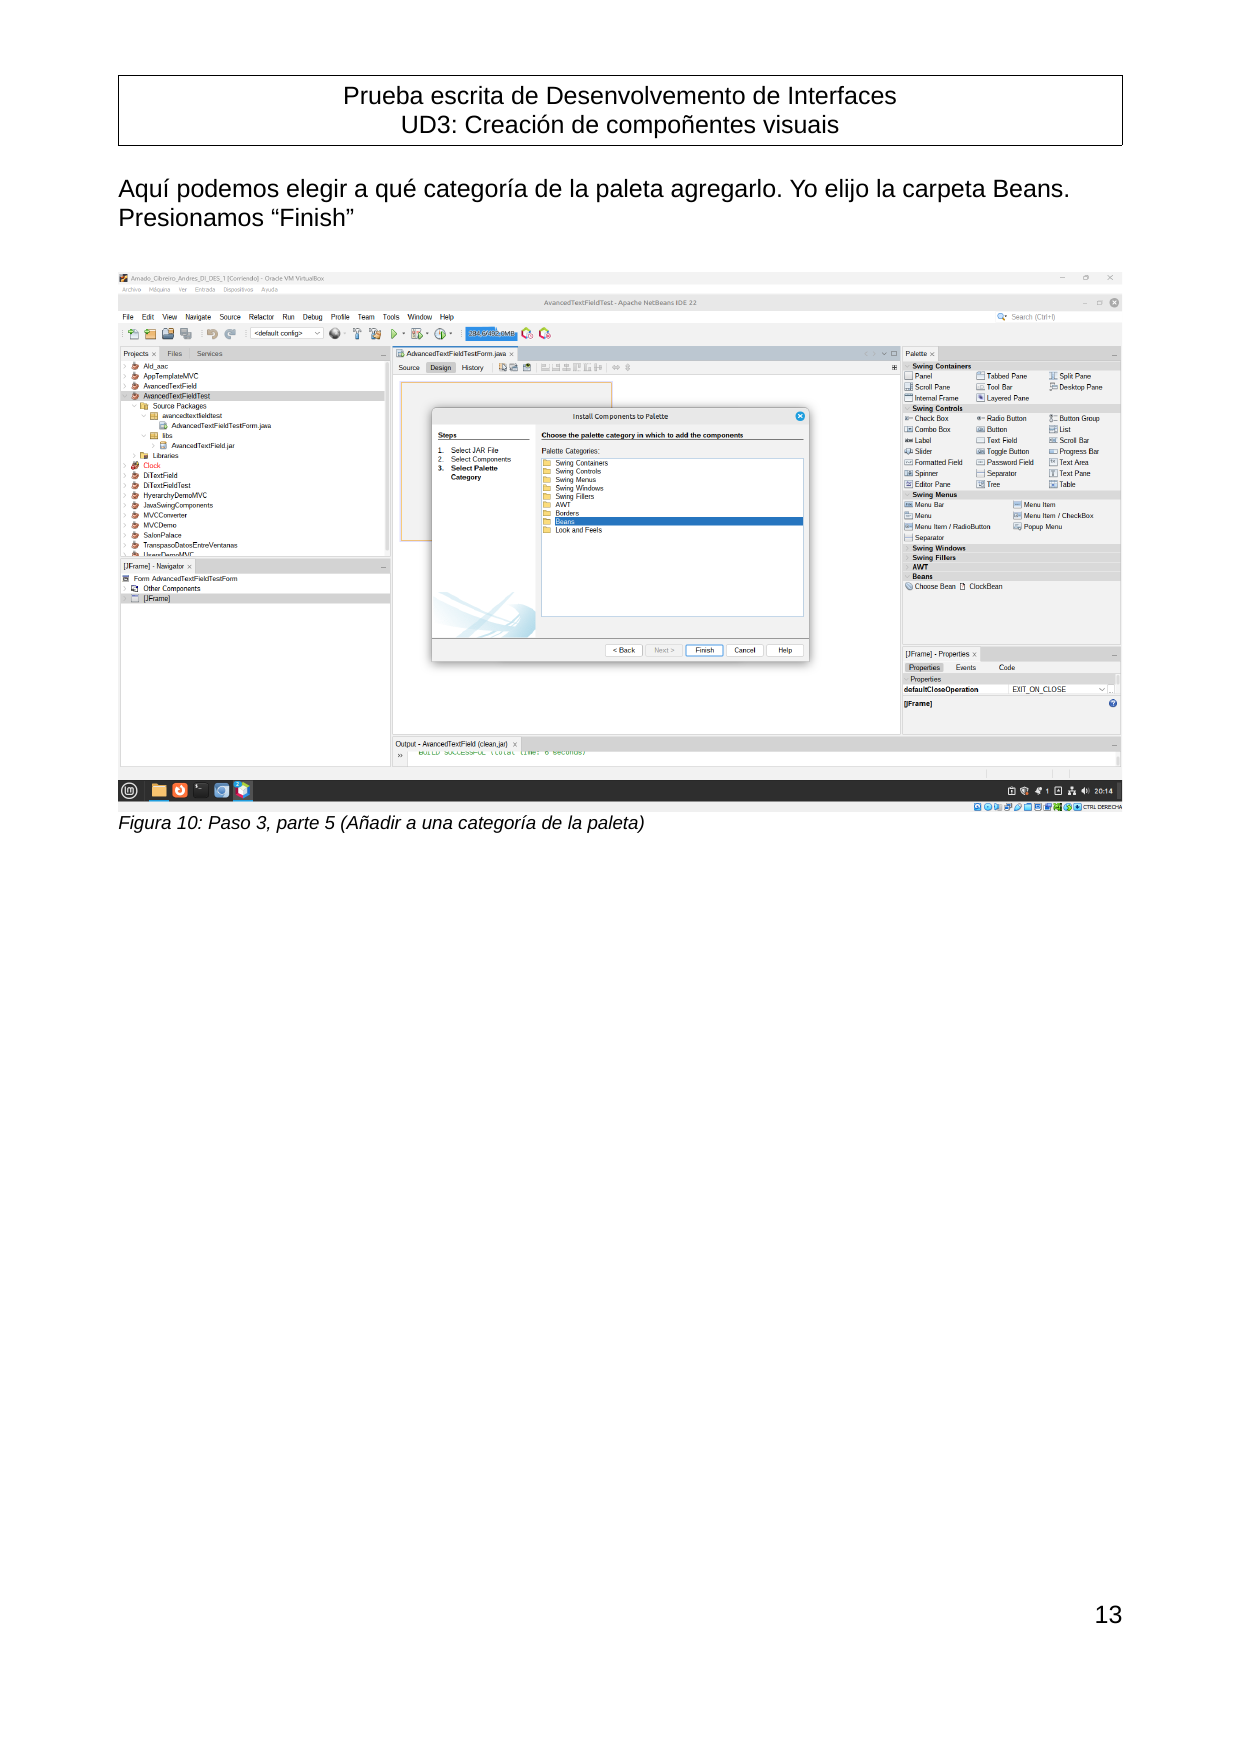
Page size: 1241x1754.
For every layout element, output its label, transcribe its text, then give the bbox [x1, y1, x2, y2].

text Aquí podemos elegir a qué categoría de la paleta agregarlo. Yo elijo la carpeta Beans. Presionamos “Finish” [118, 174, 1122, 231]
text Figura 10: Paso 3, parte 5 (Añadir a una categoría de la paleta) [118, 812, 1122, 834]
picture [118, 272, 1123, 812]
